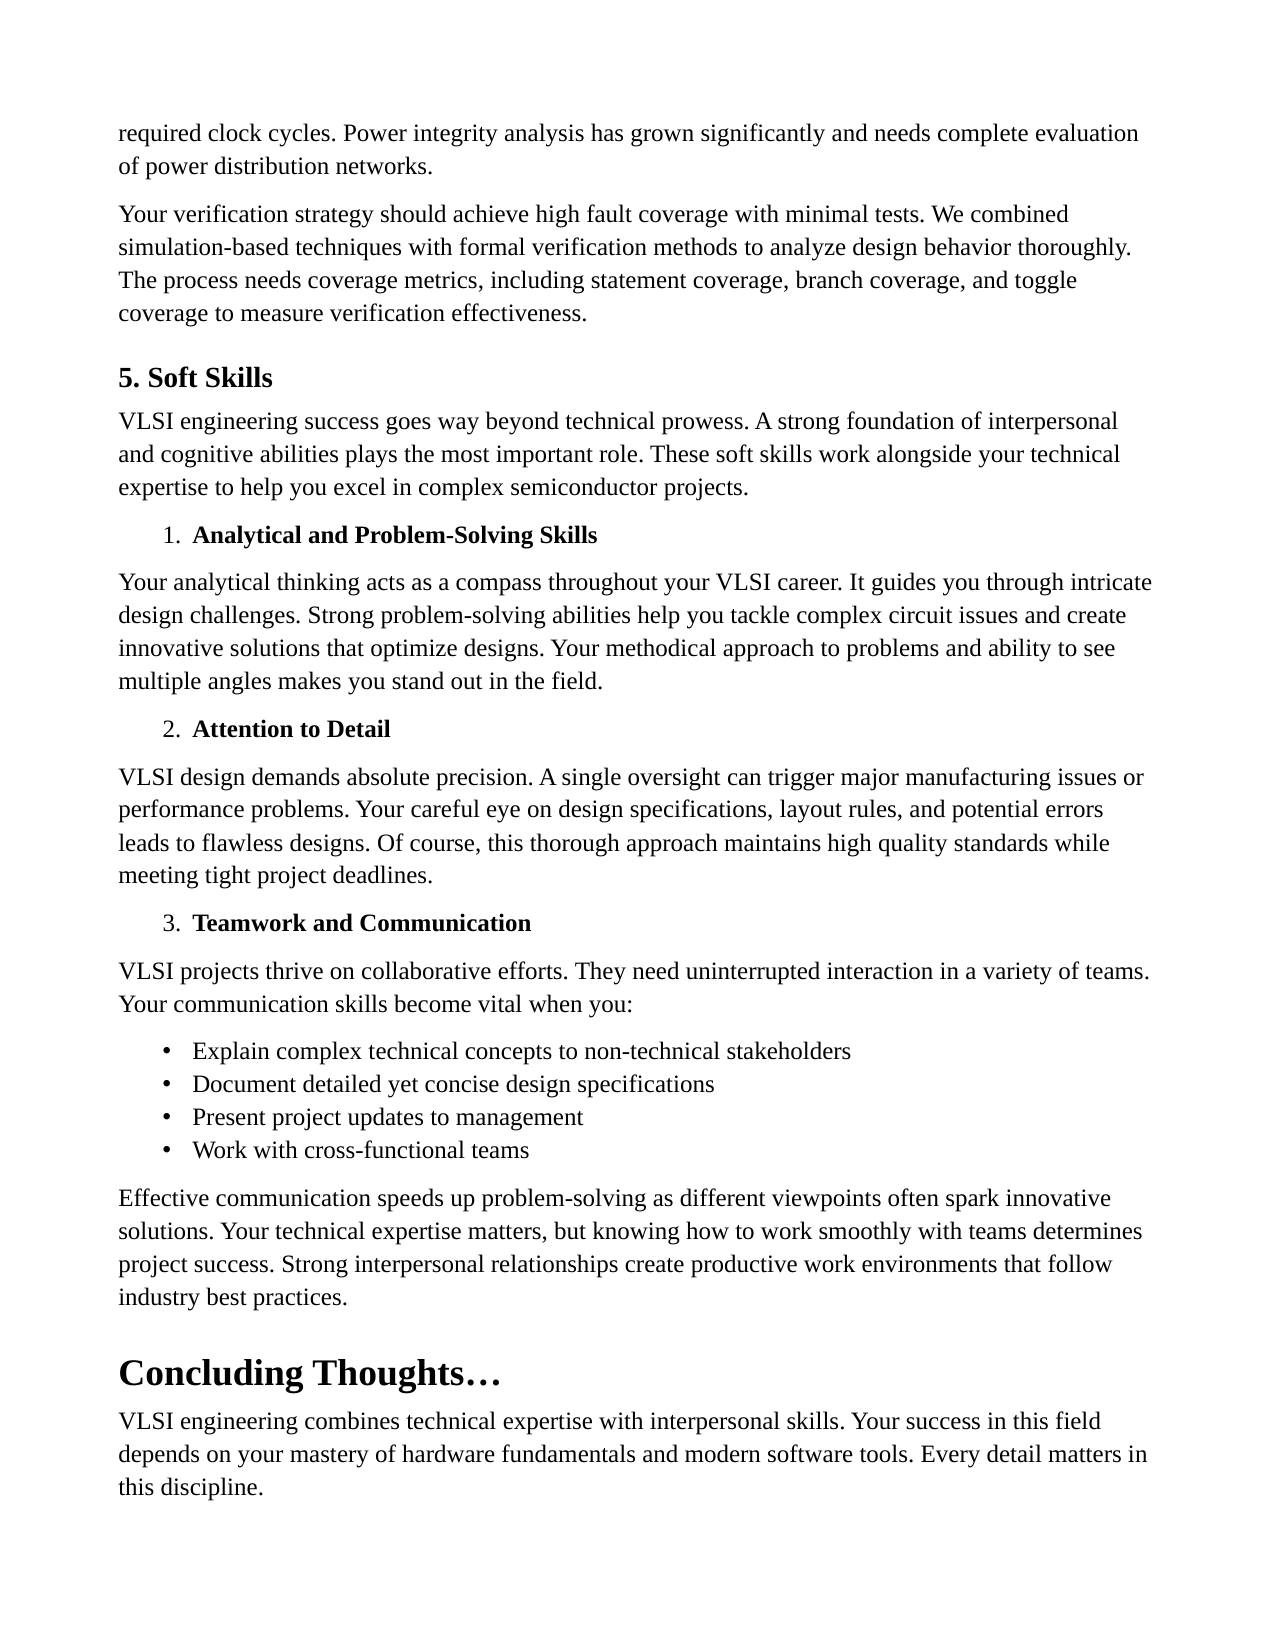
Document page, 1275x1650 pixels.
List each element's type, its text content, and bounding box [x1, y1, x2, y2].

list Analytical and Problem-Solving Skills [162, 520, 1157, 548]
text VLSI projects thrive on collaborative efforts. They need uninterrupted interaction in a variety of teams. Your communication skills become vital when you: [118, 956, 1157, 1018]
subtitle 5. Soft Skills [118, 360, 1157, 393]
list Document detailed yet concise design specifications [162, 1069, 1157, 1098]
text VLSI design demands absolute precision. A single oversight can trigger major manufacturing issues or performance problems. Your careful eye on design specifications, layout rules, and potential errors leads to flawless designs. Of course, this thorough approach maintains high quality standards while meeting tight project deadlines. [118, 762, 1157, 889]
text Your verification strategy should achieve high fault coverage with minimal tests. We combined simulation-based techniques with formal verification methods to analyze design behavior thoroughly. The process needs coverage metrics, including statement coverage, branch coverage, and toggle coverage to measure verification effectiveness. [118, 199, 1157, 327]
subtitle Concluding Thoughts… [118, 1351, 1157, 1394]
text VLSI engineering success goes way beyond technical prowess. A strong foundation of interpersonal and cognitive abilities plays the most important role. These soft skills work alongside your technical expertise to help you excel in complex semiconductor projects. [118, 406, 1157, 501]
list Explain complex technical concepts to non-technical stakeholders [162, 1036, 1157, 1065]
text VLSI engineering combines technical expertise with interpersonal skills. Your success in this field depends on your mastery of hardware fundamentals and modern software tools. Every detail matters in this discipline. [118, 1406, 1157, 1501]
list Present project updates to management [162, 1102, 1157, 1131]
text Your analytical thinking acts as a compass throughout your VLSI career. It guides you through intricate design challenges. Strong problem-solving abilities help you tackle complex circuit issues and create innovative solutions that optimize designs. Your methodical approach to problems and ability to see multiple angles makes you stand out in the field. [118, 567, 1157, 695]
list Work with cross-functional teams [162, 1136, 1157, 1164]
list Teamwork and Communication [162, 908, 1157, 937]
list Attention to Detail [162, 714, 1157, 743]
text Effective communication speeds up problem-solving as different viewpoints often spark innovative solutions. Your technical expertise matters, but knowing how to work smoothly with teams determines project success. Strong interpersonal relationships create productive work environments that follow industry best practices. [118, 1183, 1157, 1311]
text required clock cycles. Power integrity analysis has grown significantly and needs complete evaluation of power distribution networks. [118, 118, 1157, 180]
